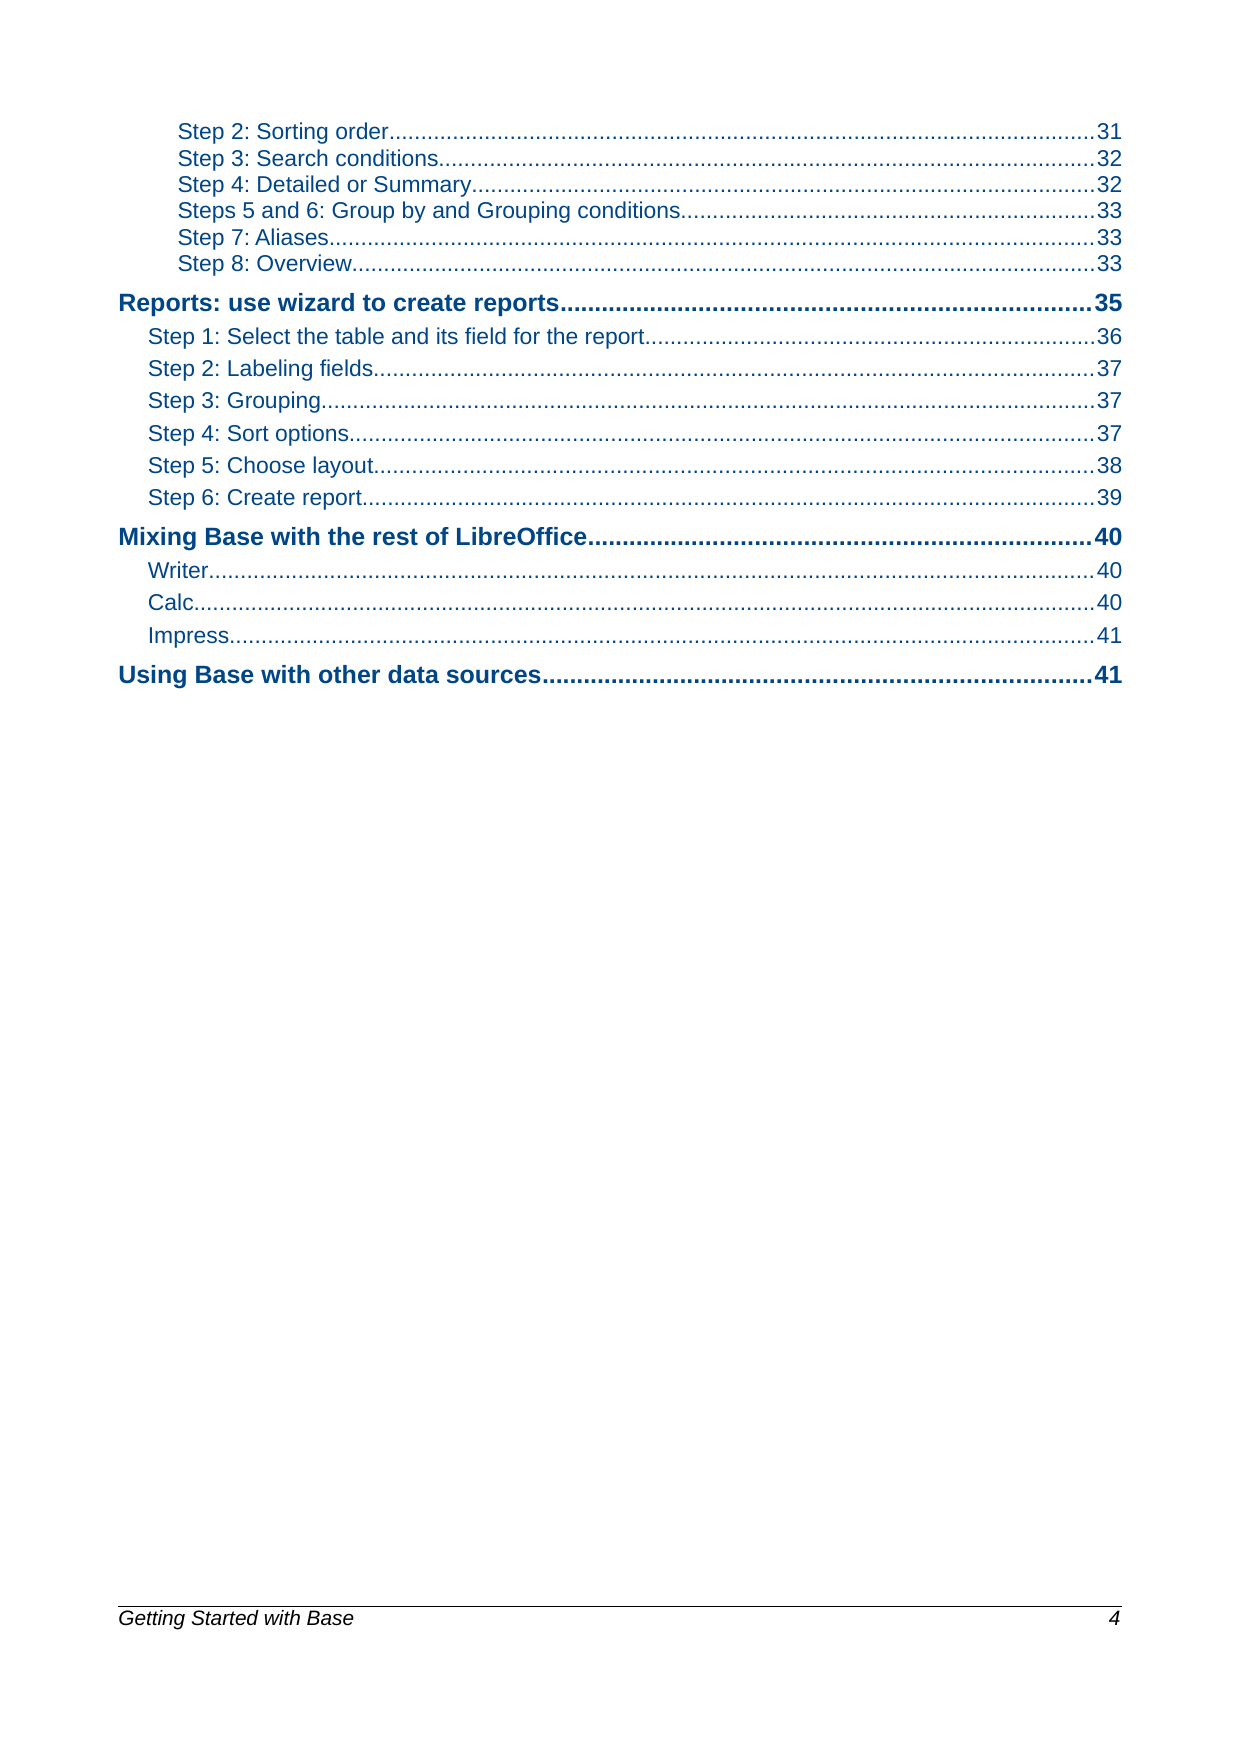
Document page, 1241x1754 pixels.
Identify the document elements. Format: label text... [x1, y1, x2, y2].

text Writer 40 [148, 557, 1122, 583]
text Reports: use wizard to create reports 35 [118, 288, 1122, 317]
text Mixing Base with the rest of LibreOffice 40 [118, 522, 1122, 551]
text Step 4: Sort options 37 [148, 419, 1122, 446]
text Step 3: Search conditions 32 [177, 144, 1122, 171]
text Impress 41 [148, 622, 1122, 648]
text Calc 40 [148, 589, 1122, 616]
text Step 1: Select the table and its field for the report 36 [148, 323, 1122, 349]
text Step 2: Sorting order 31 [177, 118, 1122, 144]
text Steps 5 and 6: Group by and Grouping conditions 33 [177, 197, 1122, 223]
text Step 8: Overview 33 [177, 250, 1122, 276]
text Using Base with other data sources 41 [118, 660, 1122, 688]
text Step 6: Create report. 39 [148, 484, 1122, 511]
text Step 5: Choose layout. 38 [148, 452, 1122, 478]
text Step 3: Grouping 37 [148, 387, 1122, 414]
text Step 2: Labeling fields 37 [148, 355, 1122, 381]
text Step 7: Aliases 33 [177, 223, 1122, 250]
text Step 4: Detailed or Summary 32 [177, 171, 1122, 197]
